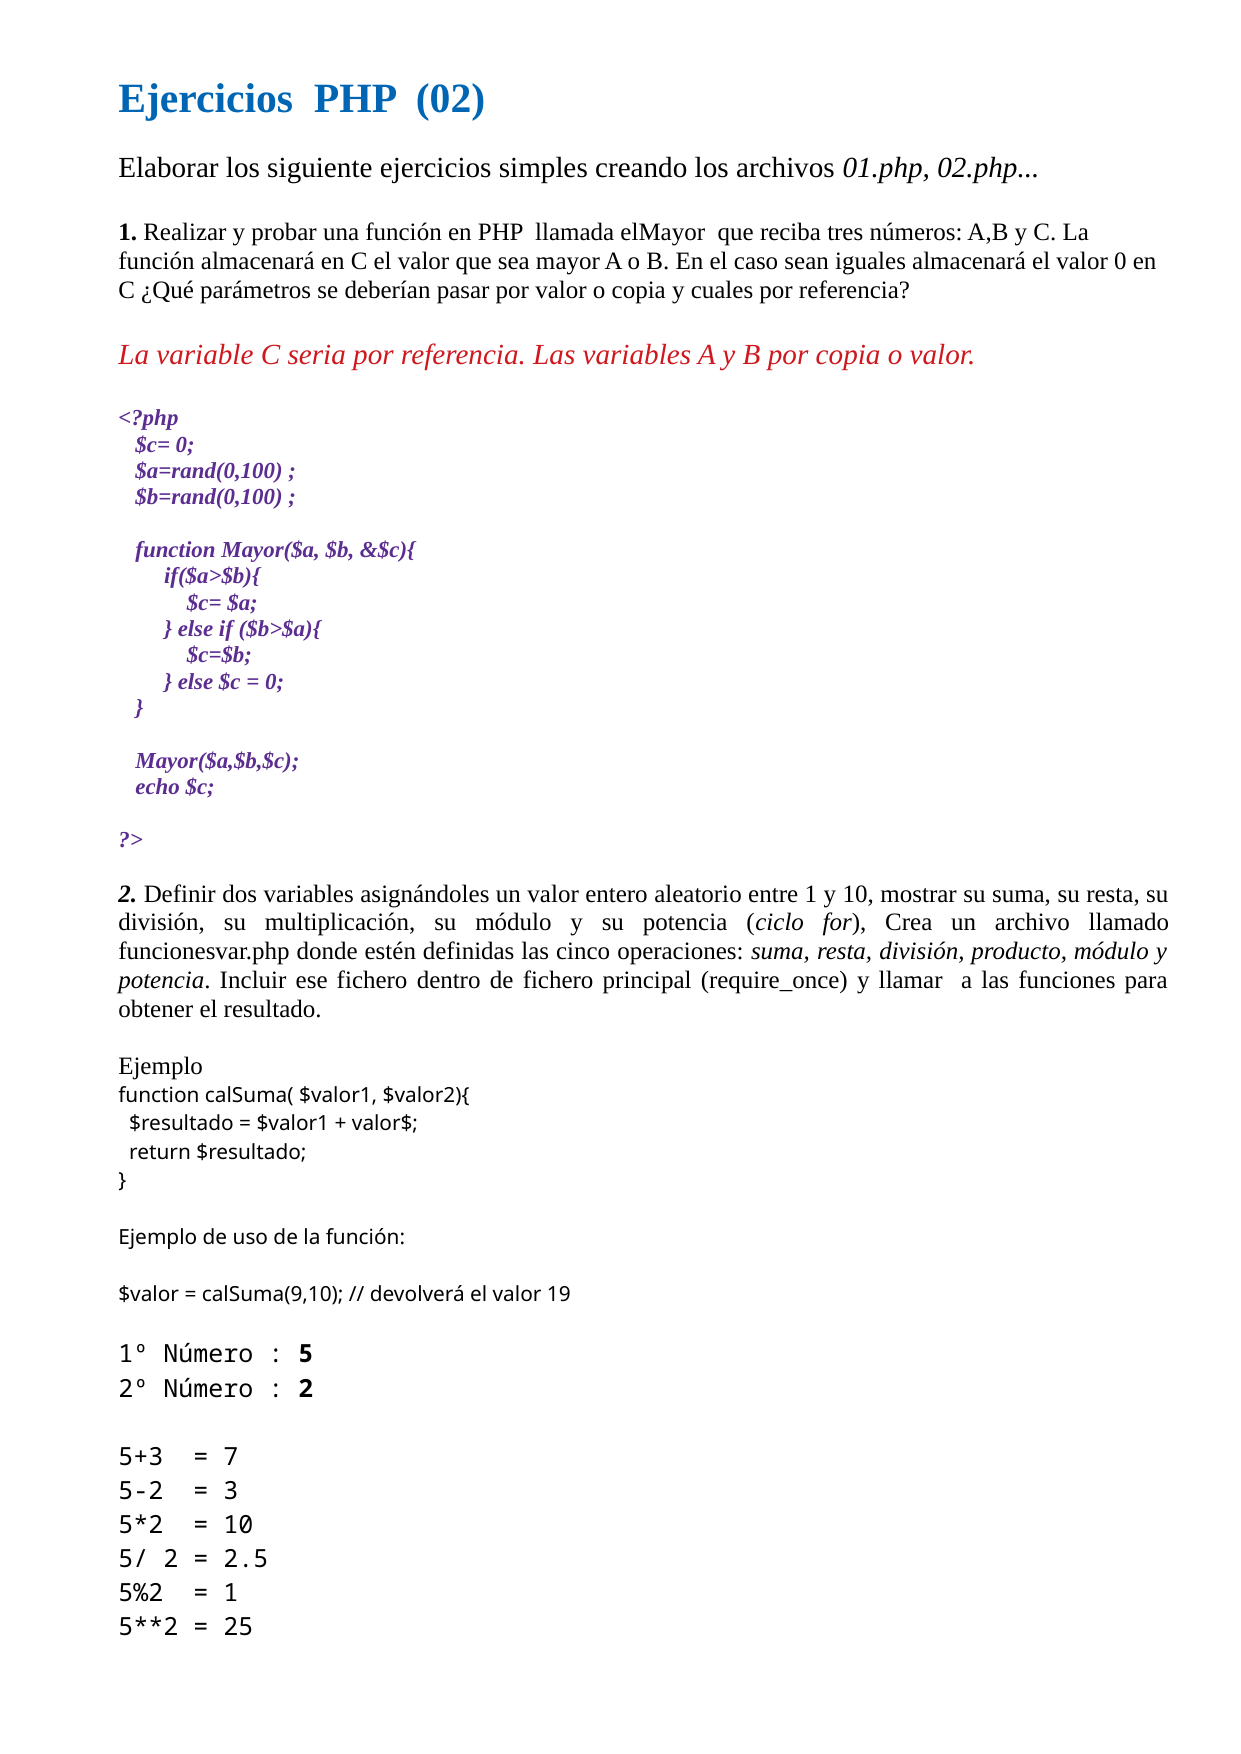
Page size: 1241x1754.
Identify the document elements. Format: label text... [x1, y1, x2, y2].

text if($a>$b){ [118, 562, 1169, 589]
text 5%2 = 1 [118, 1574, 1169, 1609]
text La variable C seria por referencia. Las variables A y B por copia o valor. [118, 337, 1169, 371]
text $valor = calSuma(9,10); // devolverá el valor 19 [118, 1279, 1169, 1307]
text 2º Número : 2 [118, 1370, 1169, 1404]
text $resultado = $valor1 + valor$; [118, 1108, 1169, 1137]
text Ejemplo [118, 1051, 1169, 1080]
text $c=$b; [118, 641, 1169, 668]
text } [118, 1165, 1169, 1194]
text 1. Realizar y probar una función en PHP llamada elMayor que reciba tres números: A,B y C. La función almacenará en C el valor que sea mayor A o B. En el caso sean iguales almacenará el valor 0 en C ¿Qué parámetros se deberían pasar por valor o copia y cuales por referencia? [118, 217, 1169, 304]
text return $resultado; [118, 1137, 1169, 1165]
text function calSuma( $valor1, $valor2){ [118, 1080, 1169, 1108]
text 5+3 = 7 [118, 1438, 1169, 1472]
text $a=rand(0,100) ; [118, 457, 1169, 483]
text $c= 0; [118, 431, 1169, 457]
text } [118, 694, 1169, 721]
text } else if ($b>$a){ [118, 615, 1169, 641]
text 1º Número : 5 [118, 1336, 1169, 1370]
text } else $c = 0; [118, 668, 1169, 694]
text Elaborar los siguiente ejercicios simples creando los archivos 01.php, 02.php... [118, 150, 1169, 184]
text $b=rand(0,100) ; [118, 483, 1169, 510]
text 5*2 = 10 [118, 1506, 1169, 1541]
text <?php [118, 404, 1169, 431]
text Ejercicios PHP (02) [118, 74, 1169, 122]
text ?> [118, 826, 1169, 852]
text echo $c; [118, 773, 1169, 799]
text Mayor($a,$b,$c); [118, 747, 1169, 773]
text 5/ 2 = 2.5 [118, 1541, 1169, 1574]
text function Mayor($a, $b, &$c){ [118, 536, 1169, 562]
text 2. Definir dos variables asignándoles un valor entero aleatorio entre 1 y 10, mostrar su suma, su resta, su división, su multiplicación, su módulo y su potencia (ciclo for), Crea un archivo llamado funcionesvar.php donde estén definidas las cinco operaciones: suma, resta, división, producto, módulo y potencia. Incluir ese fichero dentro de fichero principal (require_once) y llamar a las funciones para obtener el resultado. [118, 879, 1169, 1022]
text $c= $a; [118, 589, 1169, 615]
text 5-2 = 3 [118, 1472, 1169, 1506]
text Ejemplo de uso de la función: [118, 1222, 1169, 1251]
text 5**2 = 25 [118, 1609, 1169, 1643]
